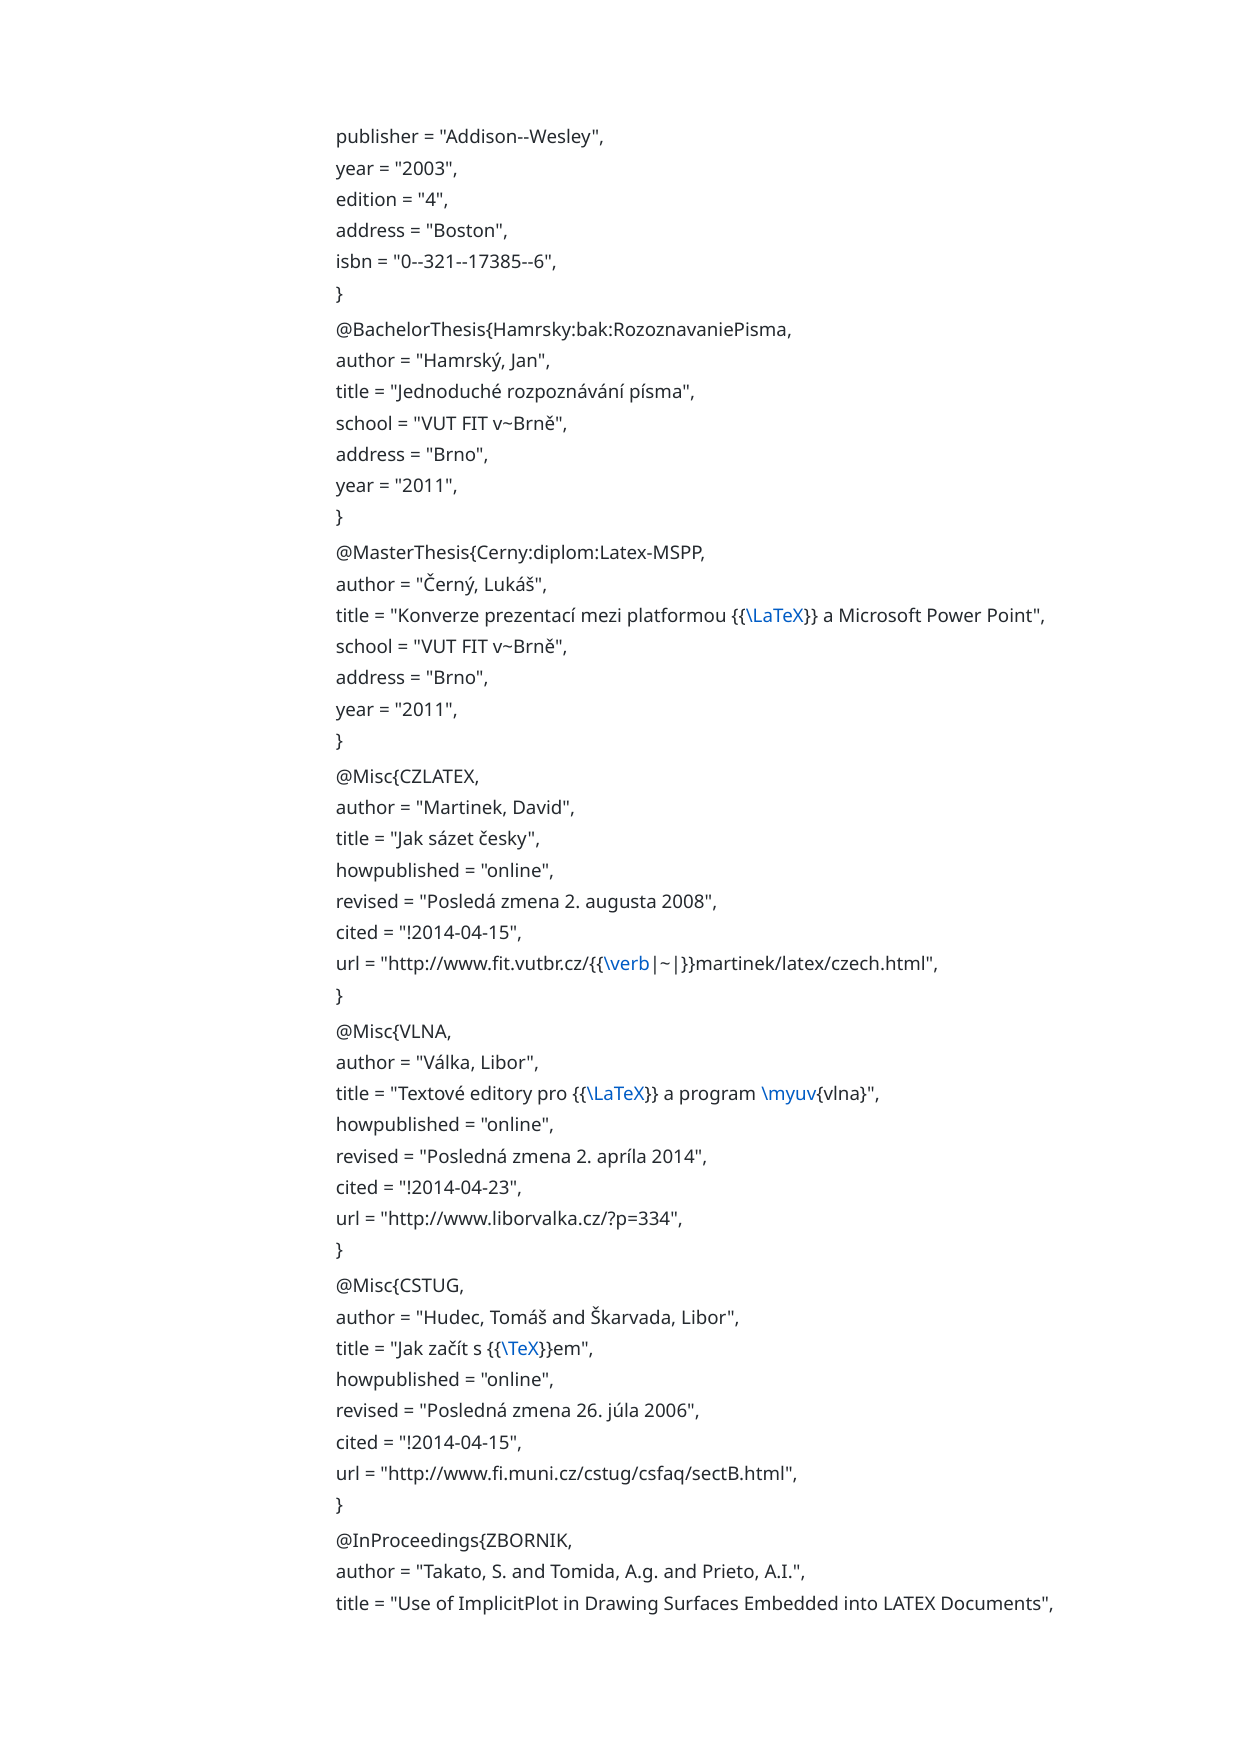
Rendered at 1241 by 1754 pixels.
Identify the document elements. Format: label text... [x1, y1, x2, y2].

table_cell [118, 1012, 336, 1043]
table_cell howpublished = "online", [336, 1106, 1122, 1137]
table_cell [118, 1262, 336, 1267]
table_cell howpublished = "online", [336, 851, 1122, 882]
table_cell @InProceedings{ZBORNIK, [336, 1522, 1122, 1553]
table_cell [118, 1361, 336, 1392]
table_cell author = "Černý, Lukáš", [336, 565, 1122, 596]
table_cell [118, 659, 336, 690]
table_cell title = "Jednoduché rozpoznávání písma", [336, 373, 1122, 404]
table_cell school = "VUT FIT v~Brně", [336, 404, 1122, 435]
table_cell year = "2011", [336, 690, 1122, 721]
table_cell [118, 529, 336, 534]
table_cell } [336, 1486, 1122, 1517]
table_cell [118, 467, 336, 498]
table_cell author = "Martinek, David", [336, 789, 1122, 820]
table_cell [118, 596, 336, 628]
table_cell [118, 1267, 336, 1298]
table_cell @BachelorThesis{Hamrsky:bak:RozoznavaniePisma, [336, 310, 1122, 342]
table_cell [118, 1330, 336, 1361]
table_cell title = "Jak sázet česky", [336, 820, 1122, 851]
table_cell [118, 976, 336, 1007]
table_cell isbn = "0--321--17385--6", [336, 243, 1122, 274]
table_cell [118, 1553, 336, 1584]
table_cell } [336, 1231, 1122, 1262]
table_cell [118, 1584, 336, 1616]
table_cell author = "Takato, S. and Tomida, A.g. and Prieto, A.I.", [336, 1553, 1122, 1584]
table_cell } [336, 721, 1122, 753]
table_cell title = "Jak začít s {{\TeX}}em", [336, 1330, 1122, 1361]
table_cell [336, 1262, 1122, 1267]
table_cell [118, 851, 336, 882]
table_cell [118, 118, 336, 149]
table_cell } [336, 976, 1122, 1007]
table_cell revised = "Posledná zmena 2. apríla 2014", [336, 1137, 1122, 1168]
table_cell edition = "4", [336, 181, 1122, 212]
table_cell [118, 534, 336, 565]
table_cell [118, 212, 336, 243]
table_cell revised = "Posledá zmena 2. augusta 2008", [336, 883, 1122, 914]
table_cell [118, 310, 336, 342]
table_cell [336, 1008, 1122, 1012]
table_cell [336, 306, 1122, 310]
table_cell year = "2003", [336, 149, 1122, 181]
table_cell url = "http://www.fit.vutbr.cz/{{\verb|~|}}martinek/latex/czech.html", [336, 945, 1122, 976]
table_cell [118, 274, 336, 306]
table_cell [118, 373, 336, 404]
table_cell address = "Boston", [336, 212, 1122, 243]
table_cell publisher = "Addison--Wesley", [336, 118, 1122, 149]
table_cell @MasterThesis{Cerny:diplom:Latex-MSPP, [336, 534, 1122, 565]
table_cell author = "Hudec, Tomáš and Škarvada, Libor", [336, 1298, 1122, 1329]
table_cell title = "Use of ImplicitPlot in Drawing Surfaces Embedded into LATEX Documents", [336, 1584, 1122, 1616]
table_cell [118, 1455, 336, 1486]
table_cell [118, 1137, 336, 1168]
table_cell @Misc{CSTUG, [336, 1267, 1122, 1298]
table_cell [118, 342, 336, 373]
table_cell year = "2011", [336, 467, 1122, 498]
table_cell [118, 243, 336, 274]
table_cell address = "Brno", [336, 659, 1122, 690]
table_cell [118, 628, 336, 659]
table_cell [118, 883, 336, 914]
table_cell @Misc{VLNA, [336, 1012, 1122, 1043]
table_cell title = "Textové editory pro {{\LaTeX}} a program \myuv{vlna}", [336, 1075, 1122, 1106]
table_cell [118, 1298, 336, 1329]
table_cell [118, 1106, 336, 1137]
table_cell [118, 690, 336, 721]
table_cell [118, 1392, 336, 1423]
table_cell [118, 1075, 336, 1106]
table_cell [118, 945, 336, 976]
table_cell [336, 1517, 1122, 1522]
table_cell } [336, 274, 1122, 306]
table_cell [118, 1517, 336, 1522]
table_cell [118, 758, 336, 789]
table_cell [118, 789, 336, 820]
table_cell url = "http://www.liborvalka.cz/?p=334", [336, 1200, 1122, 1231]
table_cell cited = "!2014-04-15", [336, 914, 1122, 945]
table_cell [118, 1231, 336, 1262]
table_cell [118, 306, 336, 310]
table_cell [336, 753, 1122, 757]
table_cell [118, 753, 336, 757]
table_cell url = "http://www.fi.muni.cz/cstug/csfaq/sectB.html", [336, 1455, 1122, 1486]
table_cell address = "Brno", [336, 435, 1122, 467]
table_cell revised = "Posledná zmena 26. júla 2006", [336, 1392, 1122, 1423]
table_cell cited = "!2014-04-15", [336, 1423, 1122, 1454]
table_cell } [336, 498, 1122, 529]
table_cell [118, 435, 336, 467]
table_cell [118, 721, 336, 753]
table_cell [118, 181, 336, 212]
table_cell [118, 1200, 336, 1231]
table_cell [118, 1044, 336, 1075]
table_cell [118, 1522, 336, 1553]
table_cell [118, 1169, 336, 1200]
table_cell [118, 149, 336, 181]
table_cell school = "VUT FIT v~Brně", [336, 628, 1122, 659]
table_cell author = "Válka, Libor", [336, 1044, 1122, 1075]
table_cell [118, 1423, 336, 1454]
table_cell [118, 1008, 336, 1012]
table_cell [118, 914, 336, 945]
table_cell [118, 498, 336, 529]
table_cell author = "Hamrský, Jan", [336, 342, 1122, 373]
table_cell [118, 1486, 336, 1517]
table_cell title = "Konverze prezentací mezi platformou {{\LaTeX}} a Microsoft Power Point", [336, 596, 1122, 628]
table_cell [118, 565, 336, 596]
table_cell [336, 529, 1122, 534]
table_cell cited = "!2014-04-23", [336, 1169, 1122, 1200]
table_cell howpublished = "online", [336, 1361, 1122, 1392]
table_cell [118, 404, 336, 435]
table_cell @Misc{CZLATEX, [336, 758, 1122, 789]
table_cell [118, 820, 336, 851]
